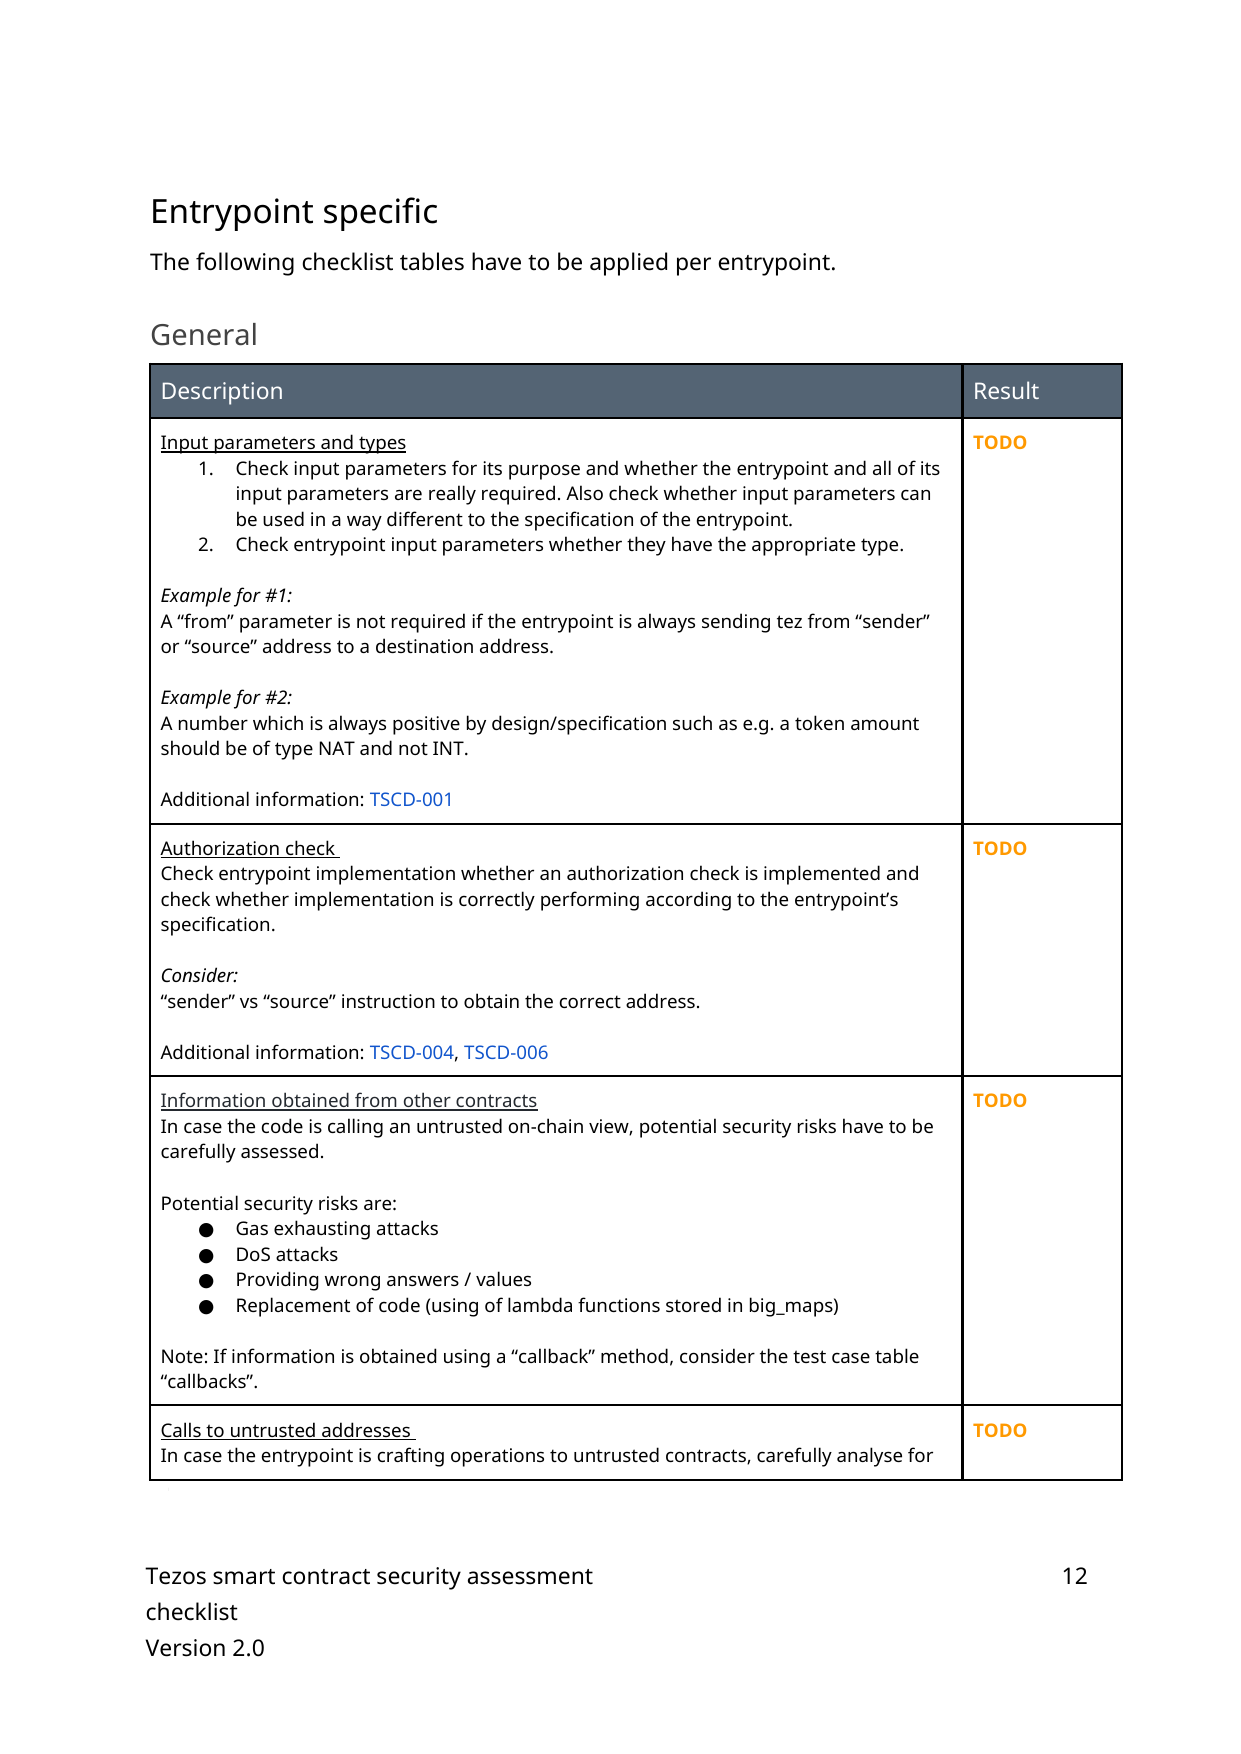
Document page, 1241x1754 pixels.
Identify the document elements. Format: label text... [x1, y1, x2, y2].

table_cell TODO [964, 1406, 1121, 1479]
table_cell Authorization check Check entrypoint implementation whether an authorization check is implemented and check whether implementation is correctly performing according to the entrypoint’s specification. Consider: “sender” vs “source” instruction to obtain the correct address. Additional information: TSCD-004, TSCD-006 [151, 825, 961, 1075]
table_cell TODO [964, 419, 1121, 823]
table_header Result [964, 365, 1121, 417]
subtitle General [150, 315, 1090, 354]
text The following checklist tables have to be applied per entrypoint. [150, 245, 1090, 277]
table_cell Calls to untrusted addresses In case the entrypoint is crafting operations to untrusted contracts, carefully analyse for [151, 1406, 961, 1479]
table_cell Information obtained from other contracts In case the code is calling an untrusted on-chain view, potential security risks have to be carefully assessed. Potential security risks are: Gas exhausting attacks DoS attacks Providing wrong answers / values Replacement of code (using of lambda functions stored in big_maps) Note: If information is obtained using a “callback” method, consider the test case table “callbacks”. [151, 1077, 961, 1404]
table_cell TODO [964, 825, 1121, 1075]
subtitle Entrypoint specific [150, 187, 1090, 233]
table_cell TODO [964, 1077, 1121, 1404]
table_cell Input parameters and types Check input parameters for its purpose and whether the entrypoint and all of its input parameters are really required. Also check whether input parameters can be used in a way different to the specification of the entrypoint. Check entrypoint input parameters whether they have the appropriate type. Example for #1: A “from” parameter is not required if the entrypoint is always sending tez from “sender” or “source” address to a destination address. Example for #2: A number which is always positive by design/specification such as e.g. a token amount should be of type NAT and not INT. Additional information: TSCD-001 [151, 419, 961, 823]
table_header Description [151, 365, 961, 417]
